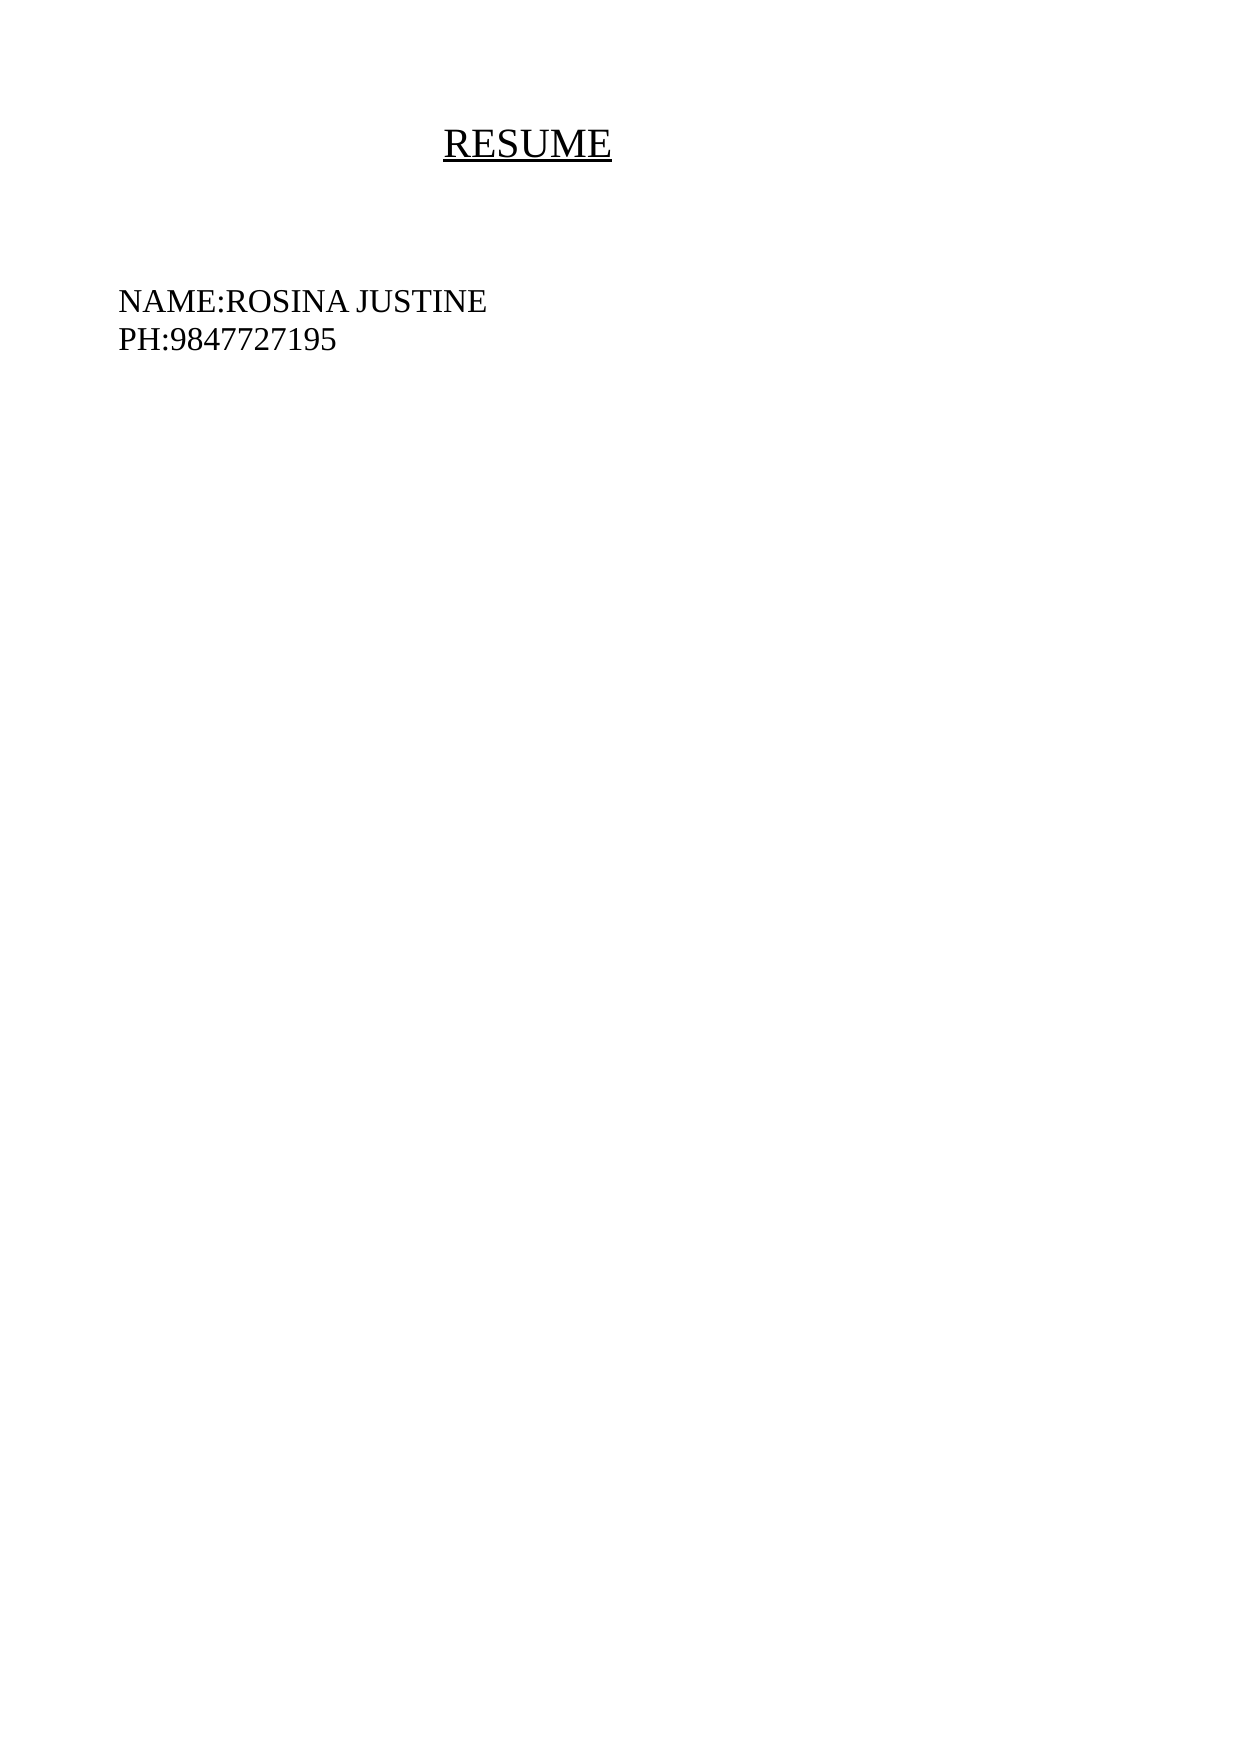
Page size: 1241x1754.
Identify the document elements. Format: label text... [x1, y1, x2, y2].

text NAME:ROSINA JUSTINE [118, 281, 1122, 319]
text RESUME [118, 118, 1122, 166]
text PH:9847727195 [118, 319, 1122, 358]
